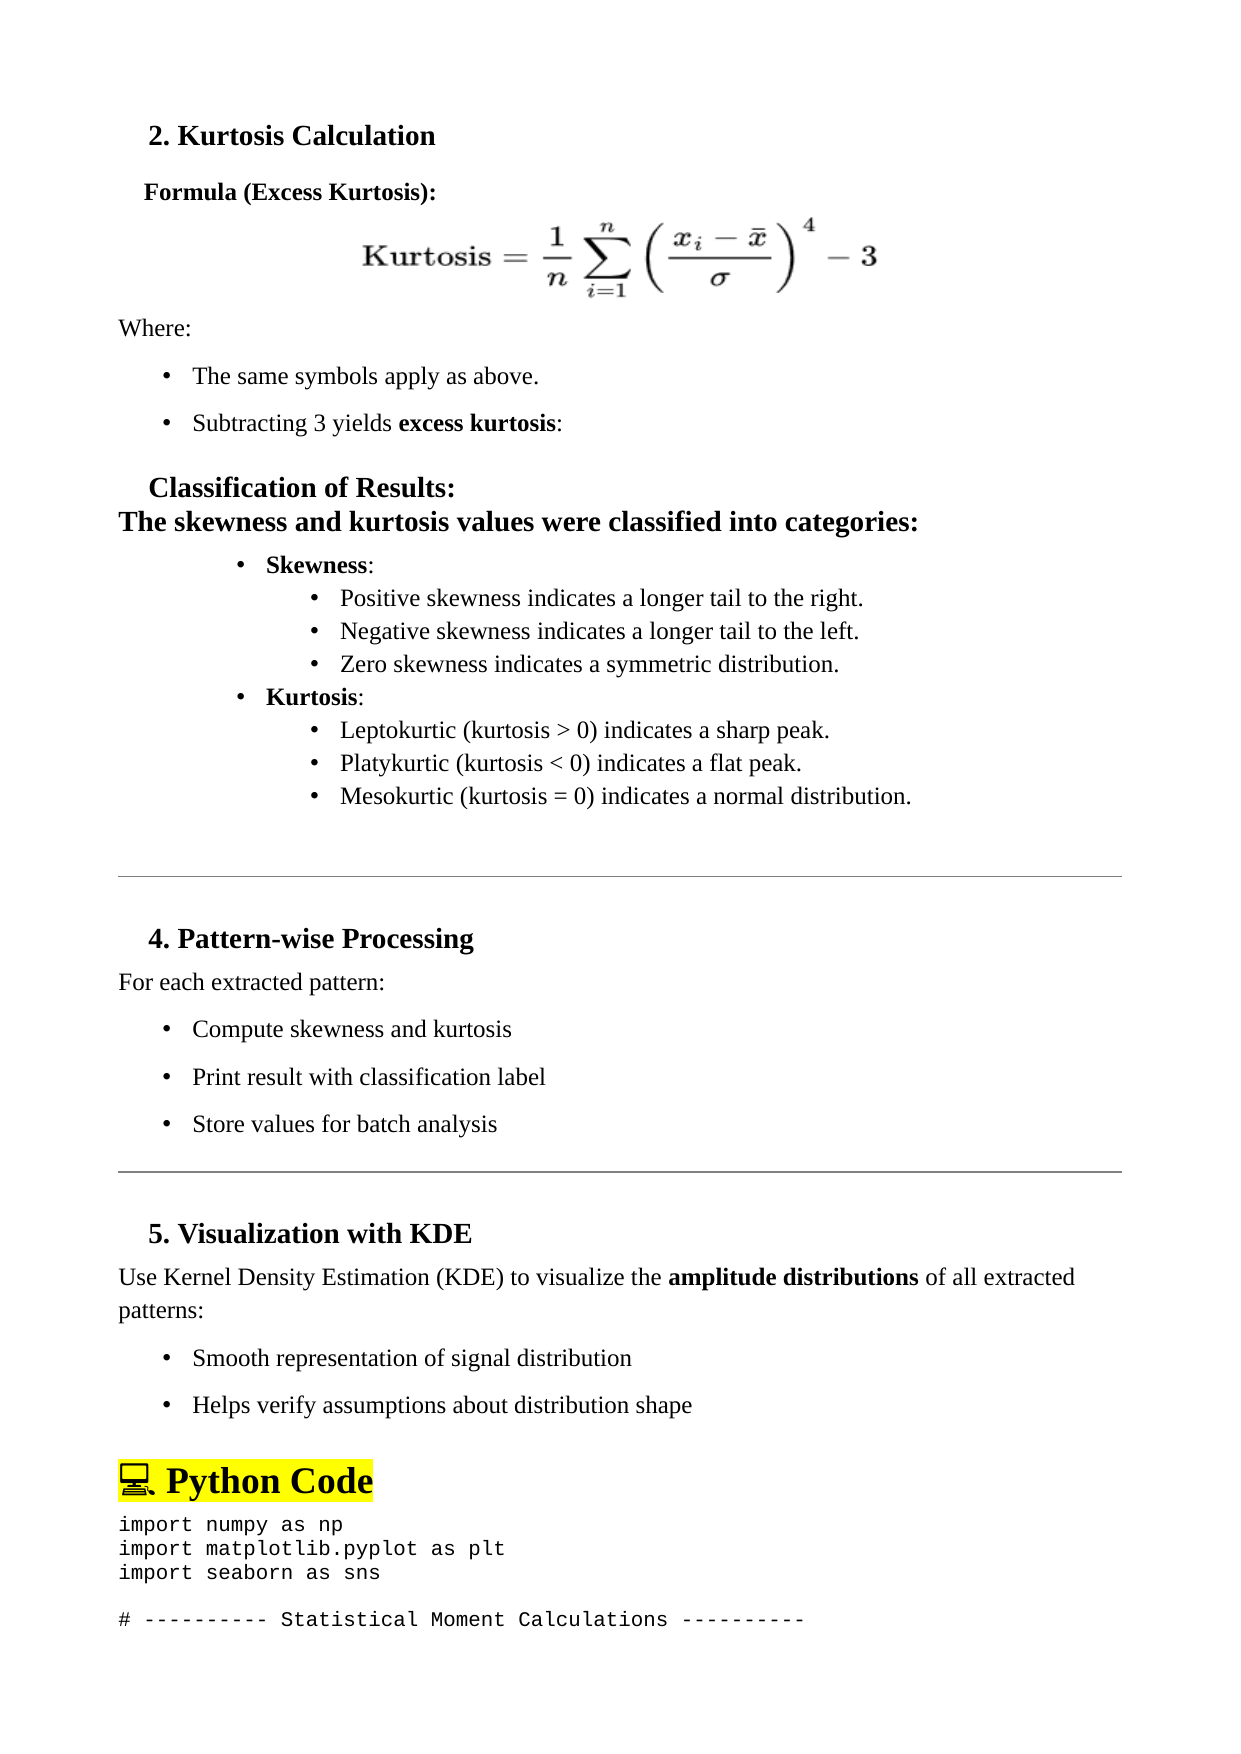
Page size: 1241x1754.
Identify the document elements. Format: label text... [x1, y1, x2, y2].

subtitle 🔹 Classification of Results: The skewness and kurtosis values were classified into categories: [118, 471, 1122, 538]
list Store values for batch analysis [162, 1109, 1122, 1138]
text import seaborn as sns [118, 1562, 1122, 1585]
text import numpy as np [118, 1514, 1122, 1538]
list Kurtosis: [236, 682, 1122, 711]
list Zero skewness indicates a symmetric distribution. [310, 649, 1122, 678]
subtitle 📌 Formula (Excess Kurtosis): [118, 177, 1122, 205]
subtitle 🔹 5. Visualization with KDE [118, 1216, 1122, 1249]
list Skewness: [236, 550, 1122, 579]
list Leptokurtic (kurtosis > 0) indicates a sharp peak. [310, 715, 1122, 744]
text import matplotlib.pyplot as plt [118, 1538, 1122, 1562]
list The same symbols apply as above. [162, 361, 1122, 389]
subtitle 💻 Python Code [118, 1459, 1122, 1502]
text For each extracted pattern: [118, 967, 1122, 996]
text # ---------- Statistical Moment Calculations ---------- [118, 1609, 1122, 1633]
subtitle 🔹 4. Pattern-wise Processing [118, 921, 1122, 954]
text Where: [118, 313, 1122, 342]
list Negative skewness indicates a longer tail to the left. [310, 616, 1122, 645]
list Mesokurtic (kurtosis = 0) indicates a normal distribution. [310, 781, 1122, 810]
list Positive skewness indicates a longer tail to the right. [310, 583, 1122, 612]
list Smooth representation of signal distribution [162, 1343, 1122, 1371]
picture [362, 217, 878, 302]
list Compute skewness and kurtosis [162, 1014, 1122, 1043]
list Helps verify assumptions about distribution shape [162, 1390, 1122, 1419]
subtitle 🔹 2. Kurtosis Calculation [118, 118, 1122, 152]
list Platykurtic (kurtosis < 0) indicates a flat peak. [310, 748, 1122, 777]
list Subtracting 3 yields excess kurtosis: [162, 408, 1122, 437]
list Print result with classification label [162, 1062, 1122, 1091]
text Use Kernel Density Estimation (KDE) to visualize the amplitude distributions of all extracted patterns: [118, 1262, 1122, 1324]
